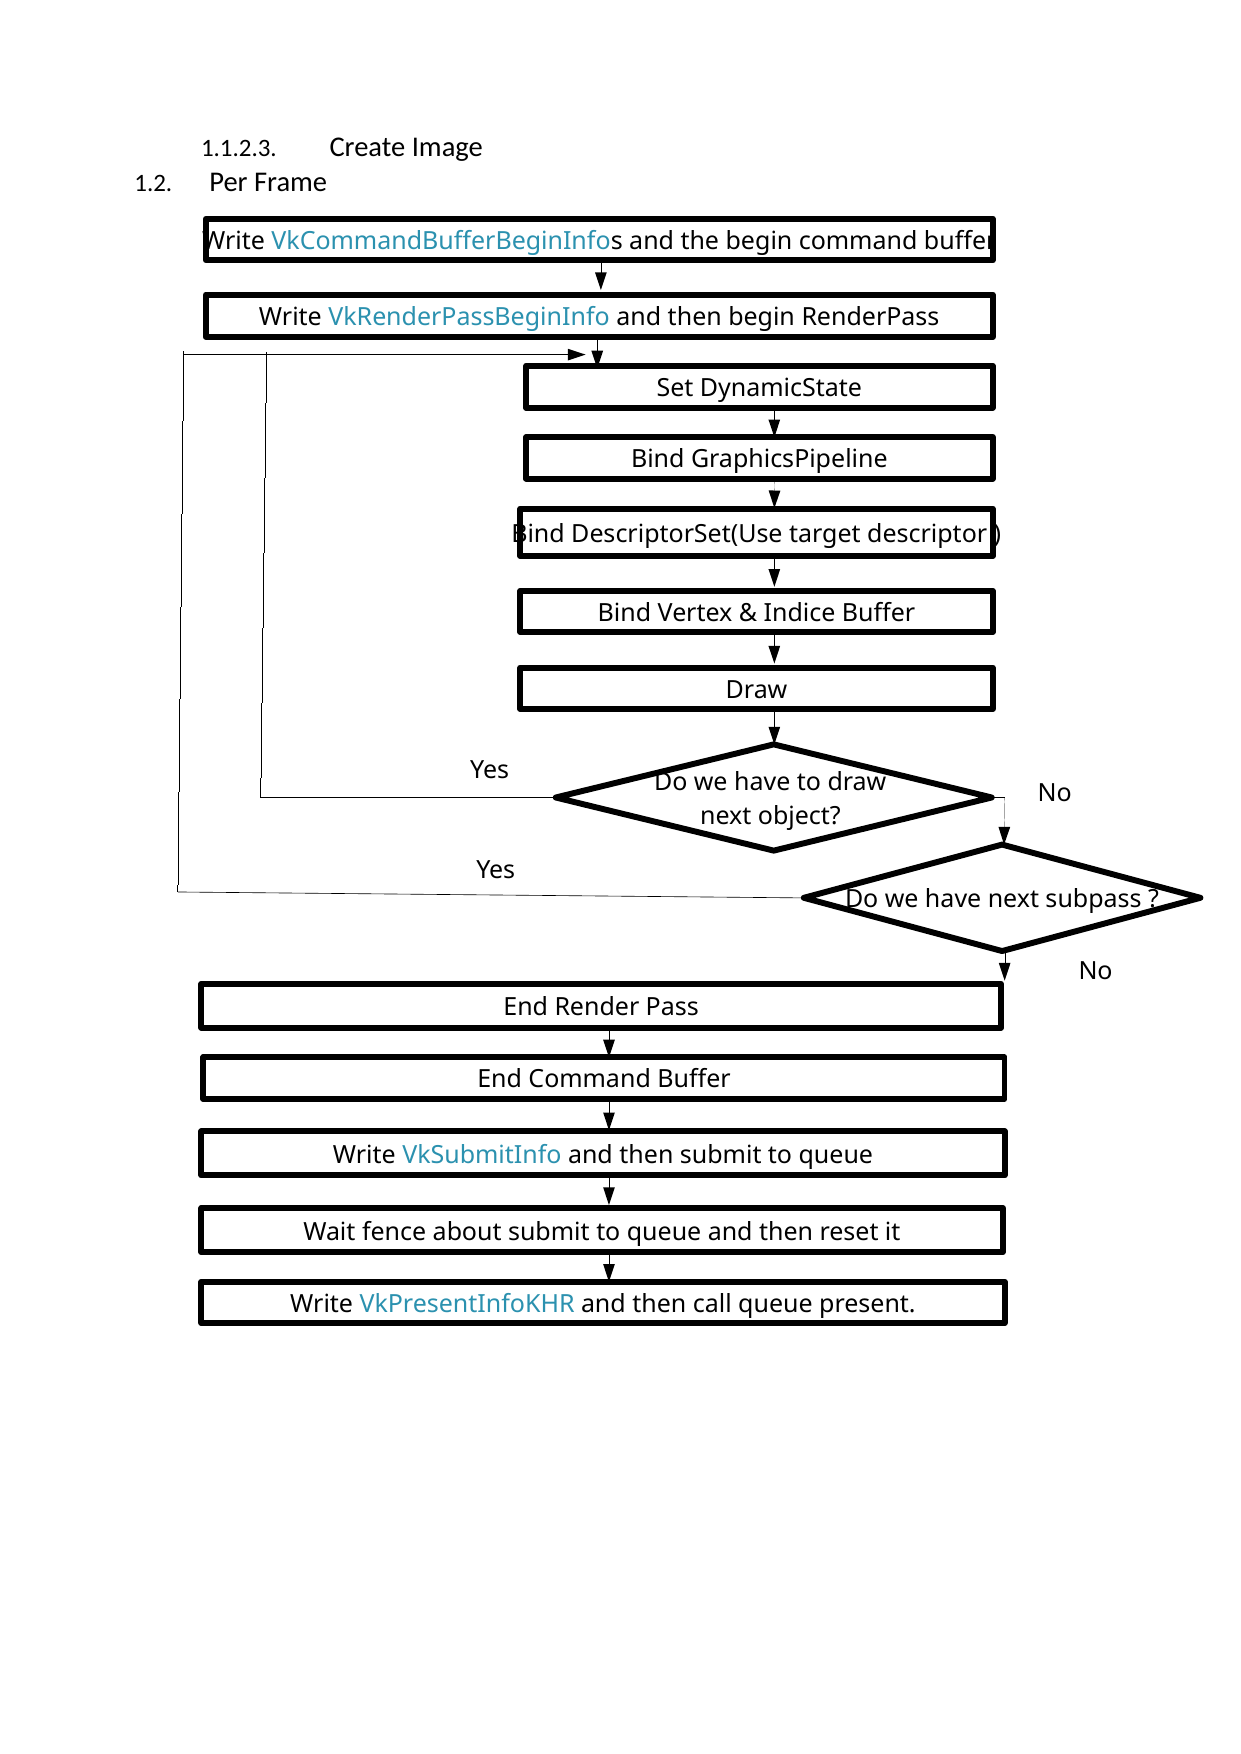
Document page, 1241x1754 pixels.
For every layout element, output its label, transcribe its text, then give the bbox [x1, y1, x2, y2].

list Create Image [201, 129, 1181, 164]
list Per Frame [134, 164, 1181, 1629]
